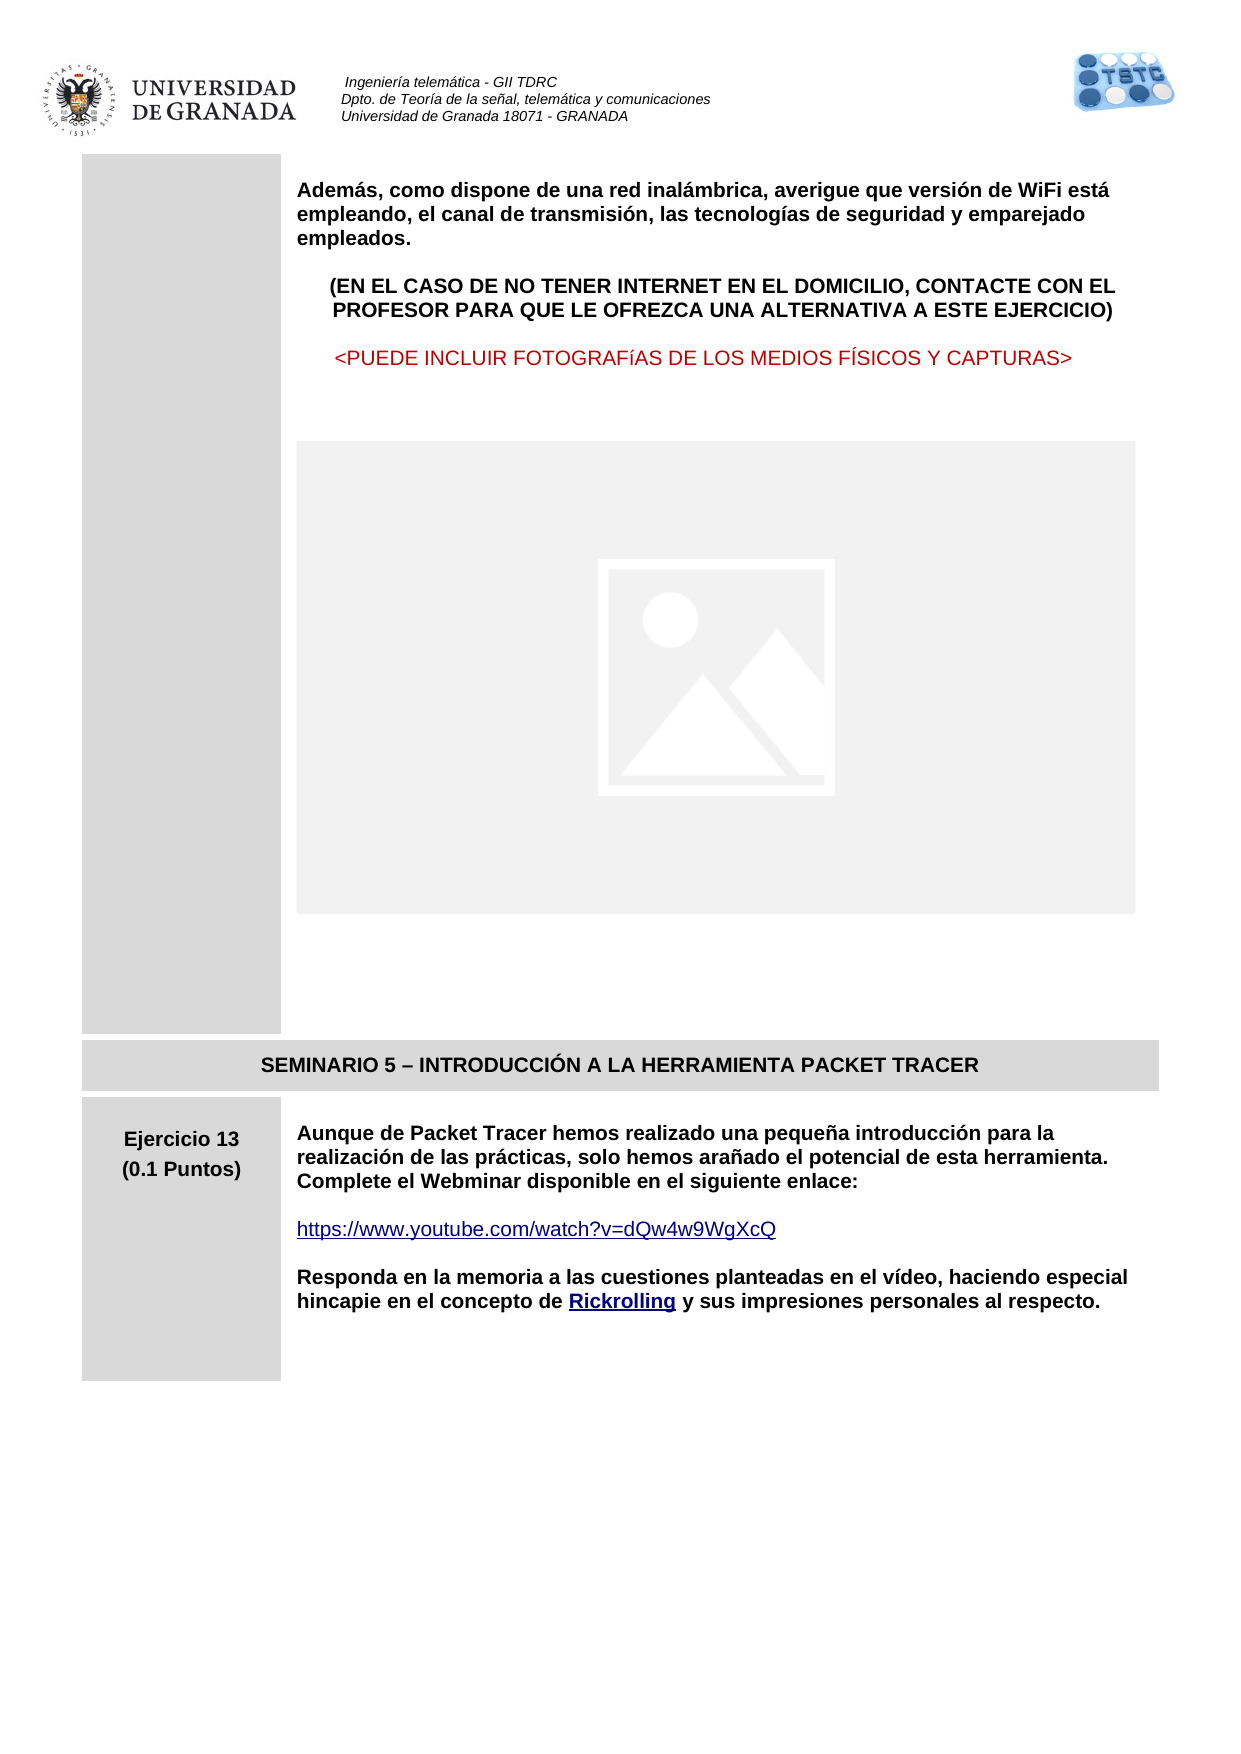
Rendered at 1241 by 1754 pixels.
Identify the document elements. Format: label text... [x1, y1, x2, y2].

picture [296, 441, 1136, 914]
table_cell SEMINARIO 5 – INTRODUCCIÓN A LA HERRAMIENTA PACKET TRACER [82, 1040, 1159, 1091]
table_cell [82, 154, 281, 1034]
picture [1038, 23, 1202, 146]
table_cell Además, como dispone de una red inalámbrica, averigue que versión de WiFi está empleando, el canal de transmisión, las tecnologías de seguridad y emparejado empleados. (EN EL CASO DE NO TENER INTERNET EN EL DOMICILIO, CONTACTE CON EL PROFESOR PARA QUE LE OFREZCA UNA ALTERNATIVA A ESTE EJERCICIO) <PUEDE INCLUIR FOTOGRAFíAS DE LOS MEDIOS FÍSICOS Y CAPTURAS> [288, 154, 1159, 1034]
table_cell Aunque de Packet Tracer hemos realizado una pequeña introducción para la realización de las prácticas, solo hemos arañado el potencial de esta herramienta. Complete el Webminar disponible en el siguiente enlace: https://www.youtube.com/watch?v=dQw4w9WgXcQ Responda en la memoria a las cuestiones planteadas en el vídeo, haciendo especial hincapie en el concepto de Rickrolling y sus impresiones personales al respecto. [288, 1097, 1159, 1381]
picture [28, 50, 309, 146]
table_cell Ejercicio 13 (0.1 Puntos) [82, 1097, 281, 1381]
